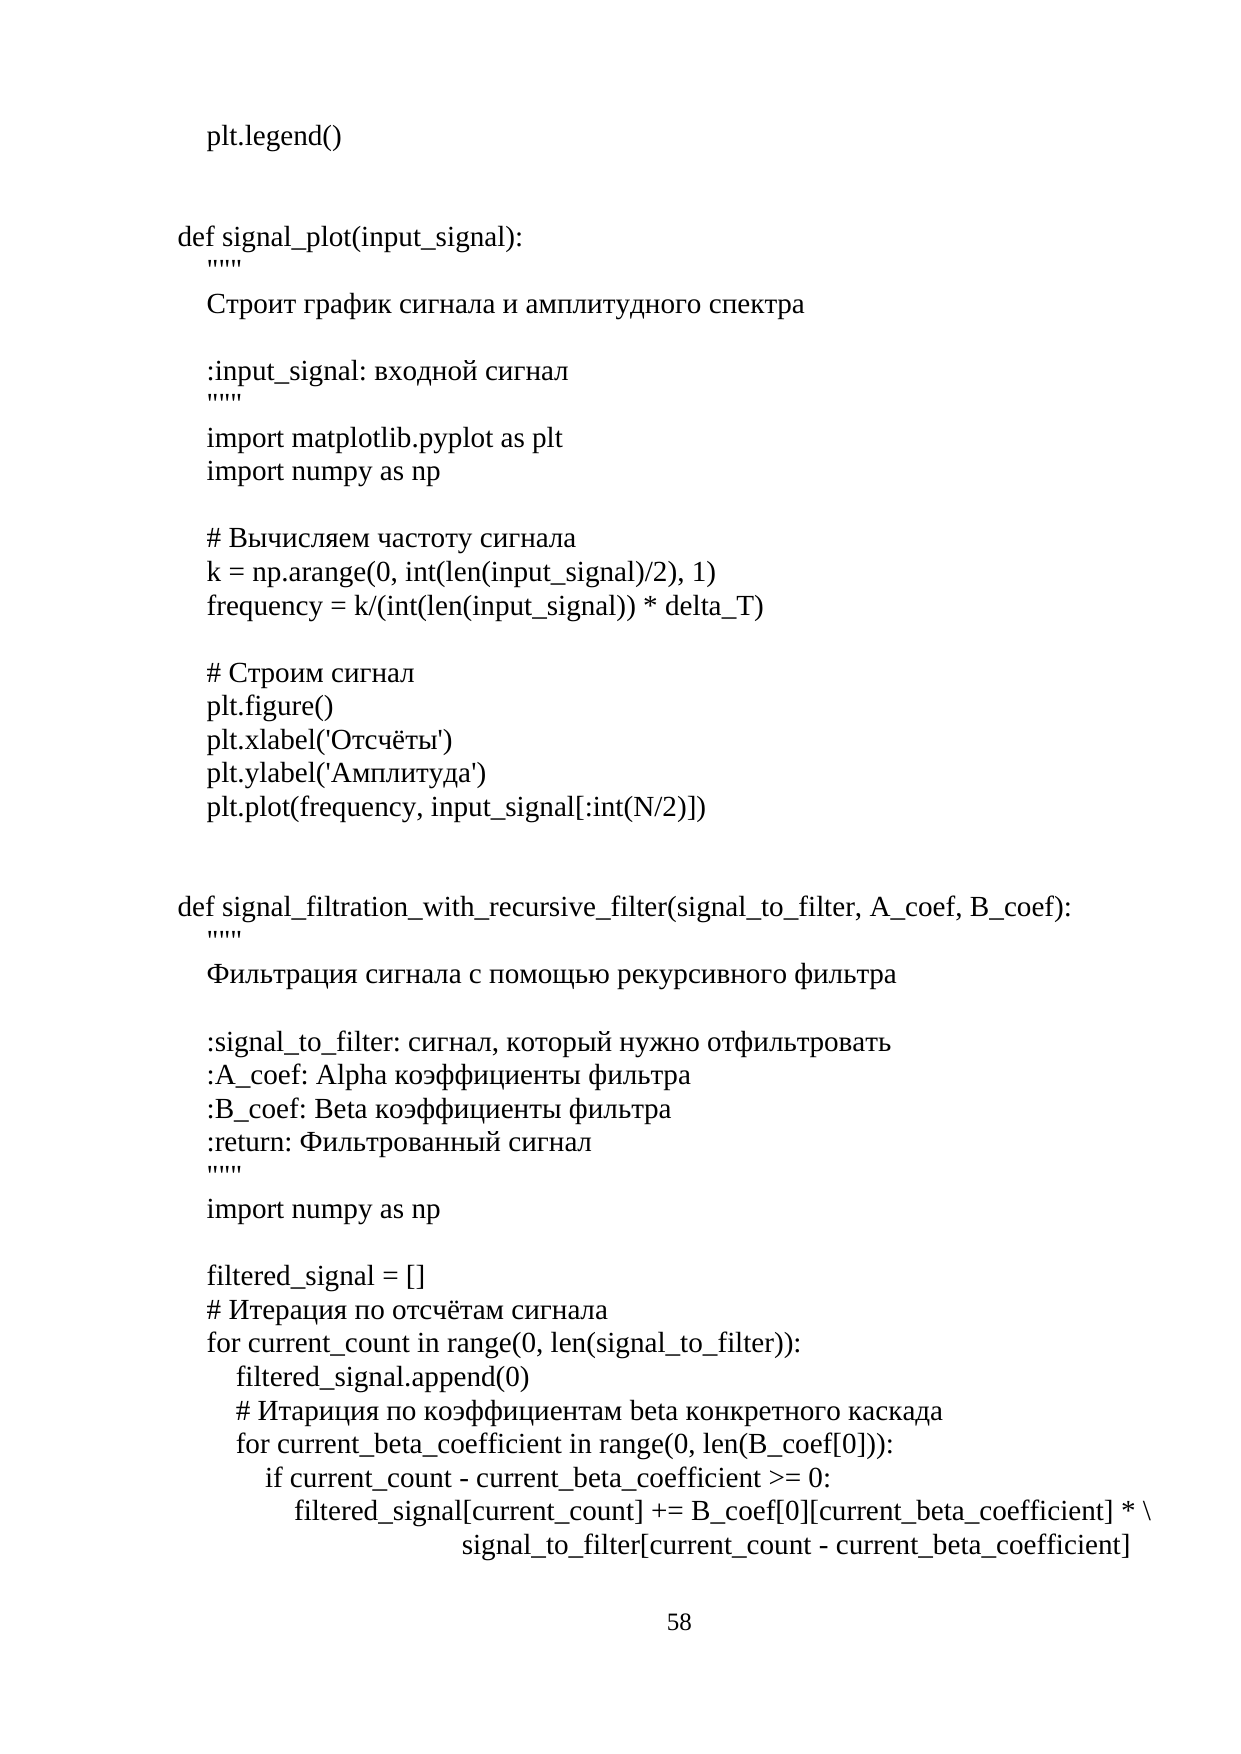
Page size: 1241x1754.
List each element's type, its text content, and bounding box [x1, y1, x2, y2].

text """ [177, 923, 1181, 957]
text import numpy as np [177, 453, 1181, 487]
text :signal_to_filter: сигнал, который нужно отфильтровать [177, 1024, 1181, 1057]
text # Итариция по коэффициентам beta конкретного каскада [177, 1393, 1181, 1426]
text import numpy as np [177, 1191, 1181, 1225]
text filtered_signal = [] [177, 1258, 1181, 1292]
text plt.ylabel('Амплитуда') [177, 755, 1181, 789]
text import matplotlib.pyplot as plt [177, 420, 1181, 453]
text k = np.arange(0, int(len(input_signal)/2), 1) [177, 554, 1181, 588]
text plt.legend() [177, 118, 1181, 152]
text def signal_filtration_with_recursive_filter(signal_to_filter, A_coef, B_coef): [177, 889, 1181, 923]
text signal_to_filter[current_count - current_beta_coefficient] [177, 1527, 1181, 1560]
text if current_count - current_beta_coefficient >= 0: [177, 1460, 1181, 1493]
text for current_count in range(0, len(signal_to_filter)): [177, 1326, 1181, 1359]
text :input_signal: входной сигнал [177, 353, 1181, 386]
text :A_coef: Alpha коэффициенты фильтра [177, 1057, 1181, 1091]
text :return: Фильтрованный сигнал [177, 1124, 1181, 1158]
text """ [177, 252, 1181, 286]
text Фильтрация сигнала с помощью рекурсивного фильтра [177, 957, 1181, 990]
text """ [177, 1158, 1181, 1191]
text Строит график сигнала и амплитудного спектра [177, 286, 1181, 319]
text filtered_signal[current_count] += B_coef[0][current_beta_coefficient] * \ [177, 1493, 1181, 1527]
text # Строим сигнал [177, 655, 1181, 688]
text plt.plot(frequency, input_signal[:int(N/2)]) [177, 789, 1181, 822]
text plt.xlabel('Отсчёты') [177, 722, 1181, 755]
text filtered_signal.append(0) [177, 1359, 1181, 1393]
text plt.figure() [177, 688, 1181, 722]
text """ [177, 386, 1181, 420]
text # Итерация по отсчётам сигнала [177, 1292, 1181, 1326]
text def signal_plot(input_signal): [177, 219, 1181, 252]
text # Вычисляем частоту сигнала [177, 521, 1181, 554]
text :B_coef: Beta коэффициенты фильтра [177, 1091, 1181, 1124]
text frequency = k/(int(len(input_signal)) * delta_T) [177, 588, 1181, 621]
text for current_beta_coefficient in range(0, len(B_coef[0])): [177, 1426, 1181, 1460]
